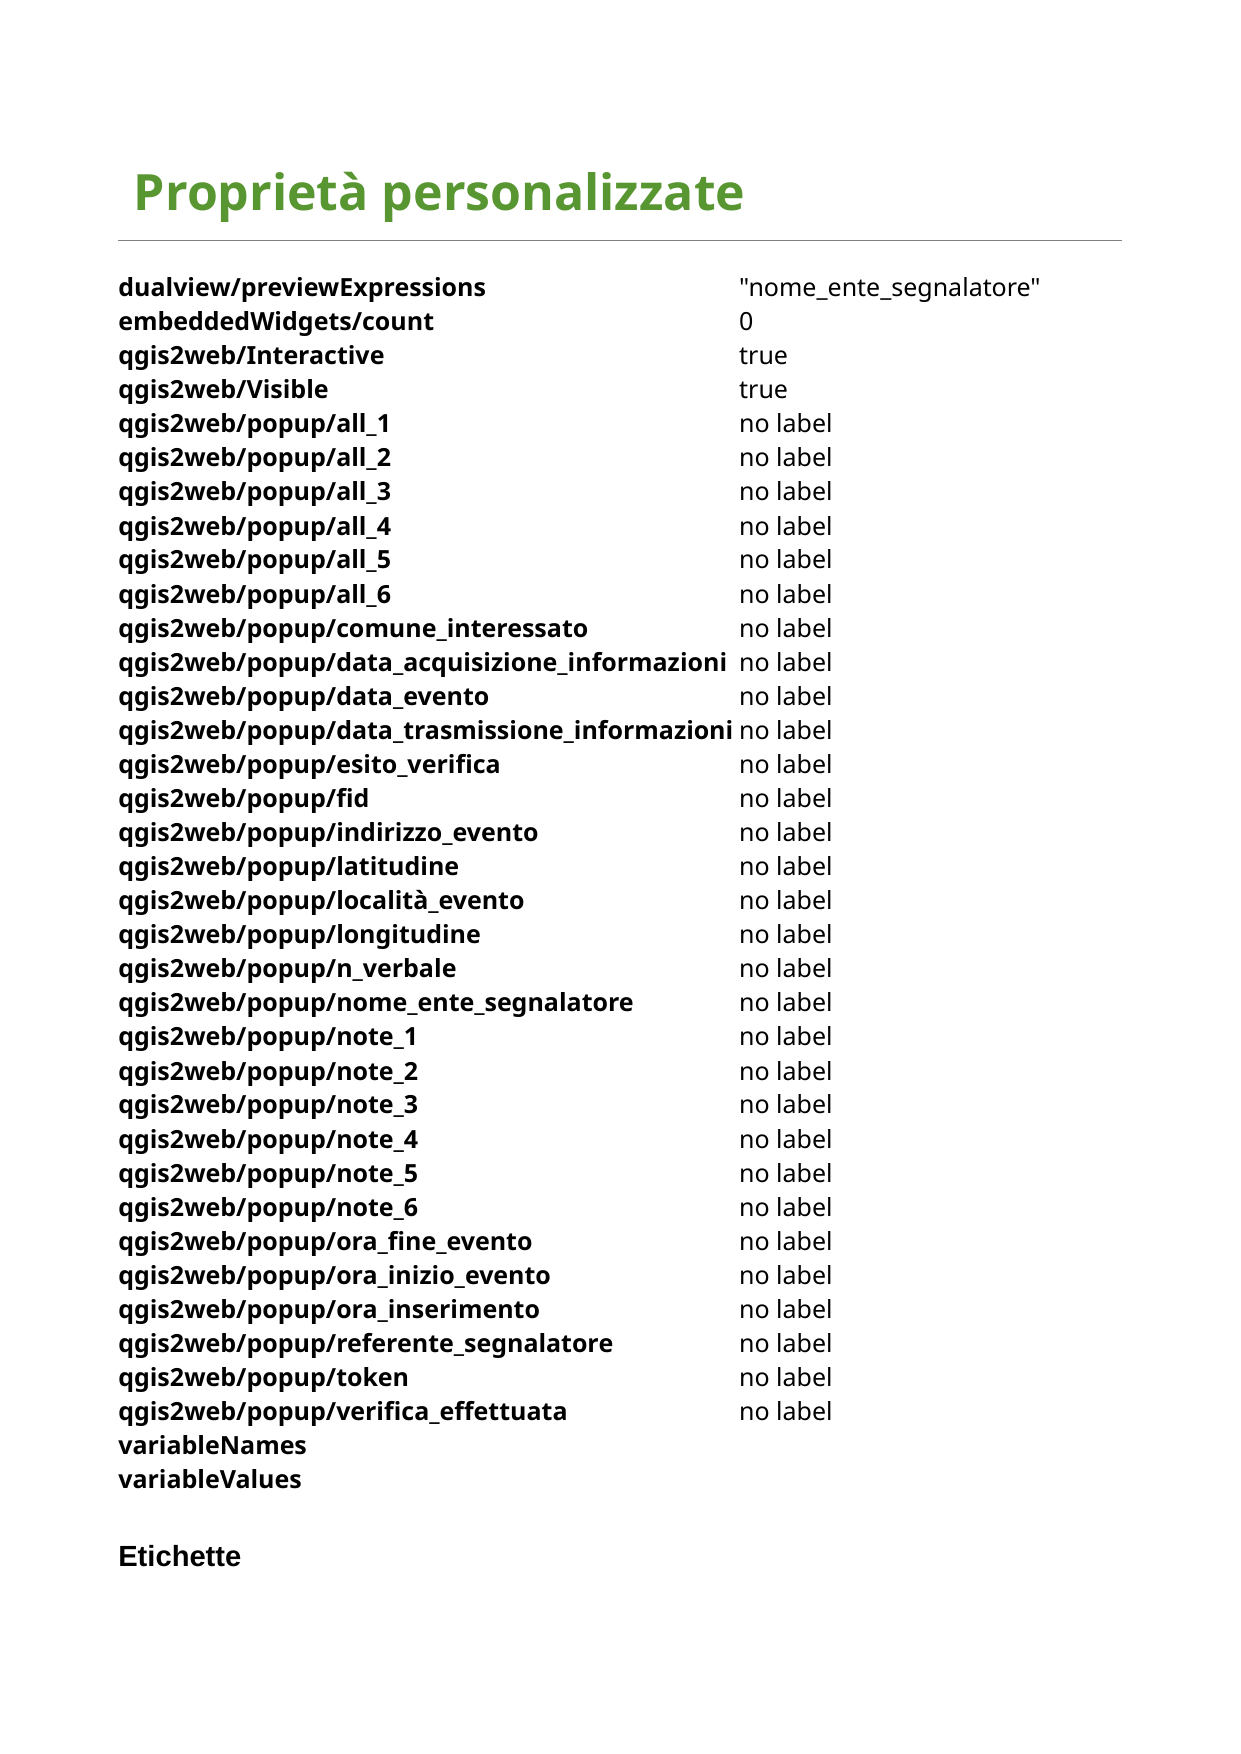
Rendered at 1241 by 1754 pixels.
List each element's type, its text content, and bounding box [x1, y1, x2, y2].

table_cell no label [739, 917, 1049, 951]
table_cell qgis2web/popup/latitudine [118, 849, 739, 883]
table_cell no label [739, 440, 1049, 474]
table_cell qgis2web/popup/note_4 [118, 1121, 739, 1155]
table_cell no label [739, 474, 1049, 508]
table_cell true [739, 338, 1049, 372]
table_cell no label [739, 508, 1049, 542]
table_cell no label [739, 1258, 1049, 1292]
table_cell no label [739, 985, 1049, 1019]
table_cell no label [739, 1292, 1049, 1326]
table_cell qgis2web/popup/note_1 [118, 1019, 739, 1053]
table_cell no label [739, 1019, 1049, 1053]
table_cell qgis2web/popup/note_2 [118, 1053, 739, 1087]
table_cell qgis2web/popup/note_5 [118, 1155, 739, 1189]
subtitle Proprietà personalizzate [134, 157, 1106, 225]
table_cell qgis2web/popup/note_3 [118, 1087, 739, 1121]
table_cell qgis2web/popup/ora_inserimento [118, 1292, 739, 1326]
table_cell qgis2web/popup/indirizzo_evento [118, 815, 739, 849]
table_cell qgis2web/popup/n_verbale [118, 951, 739, 985]
table_cell qgis2web/popup/data_acquisizione_informazioni [118, 644, 739, 678]
table_cell qgis2web/popup/all_5 [118, 542, 739, 576]
table_cell no label [739, 1360, 1049, 1394]
table_cell no label [739, 747, 1049, 781]
table_cell true [739, 372, 1049, 406]
table_cell variableNames [118, 1428, 739, 1462]
table_cell no label [739, 1326, 1049, 1360]
table_cell qgis2web/popup/fid [118, 781, 739, 815]
table_cell no label [739, 679, 1049, 712]
table_cell qgis2web/popup/verifica_effettuata [118, 1394, 739, 1428]
table_cell variableValues [118, 1462, 739, 1496]
table_cell qgis2web/popup/nome_ente_segnalatore [118, 985, 739, 1019]
table_cell qgis2web/popup/all_2 [118, 440, 739, 474]
table_cell no label [739, 1155, 1049, 1189]
table_cell qgis2web/popup/data_evento [118, 679, 739, 712]
table_cell no label [739, 610, 1049, 644]
table_cell no label [739, 849, 1049, 883]
table_cell no label [739, 1394, 1049, 1428]
table_cell qgis2web/popup/comune_interessato [118, 610, 739, 644]
table_cell [739, 1428, 1049, 1462]
table_cell no label [739, 883, 1049, 917]
table_header dualview/previewExpressions [118, 270, 739, 304]
table_cell qgis2web/popup/all_1 [118, 406, 739, 440]
table_cell qgis2web/popup/ora_fine_evento [118, 1224, 739, 1257]
table_cell qgis2web/Visible [118, 372, 739, 406]
table_cell qgis2web/popup/all_4 [118, 508, 739, 542]
table_cell no label [739, 1121, 1049, 1155]
subtitle Etichette [118, 1539, 1122, 1573]
table_cell no label [739, 781, 1049, 815]
table_cell qgis2web/popup/referente_segnalatore [118, 1326, 739, 1360]
table_cell embeddedWidgets/count [118, 304, 739, 338]
table_cell qgis2web/popup/data_trasmissione_informazioni [118, 713, 739, 747]
table_cell no label [739, 1053, 1049, 1087]
table_cell qgis2web/popup/longitudine [118, 917, 739, 951]
table_cell qgis2web/popup/all_3 [118, 474, 739, 508]
table_cell qgis2web/popup/ora_inizio_evento [118, 1258, 739, 1292]
table_cell qgis2web/popup/note_6 [118, 1189, 739, 1223]
table_cell [739, 1462, 1049, 1496]
table_cell no label [739, 1224, 1049, 1257]
table_cell no label [739, 951, 1049, 985]
table_cell qgis2web/popup/token [118, 1360, 739, 1394]
table_cell qgis2web/popup/esito_verifica [118, 747, 739, 781]
table_cell no label [739, 1087, 1049, 1121]
table_header "nome_ente_segnalatore" [739, 270, 1049, 304]
table_cell no label [739, 815, 1049, 849]
table_cell no label [739, 542, 1049, 576]
table_cell qgis2web/Interactive [118, 338, 739, 372]
table_cell no label [739, 576, 1049, 610]
table_cell 0 [739, 304, 1049, 338]
table_cell no label [739, 644, 1049, 678]
table_cell qgis2web/popup/all_6 [118, 576, 739, 610]
table_cell no label [739, 1189, 1049, 1223]
table_cell no label [739, 406, 1049, 440]
table_cell no label [739, 713, 1049, 747]
table_cell qgis2web/popup/località_evento [118, 883, 739, 917]
